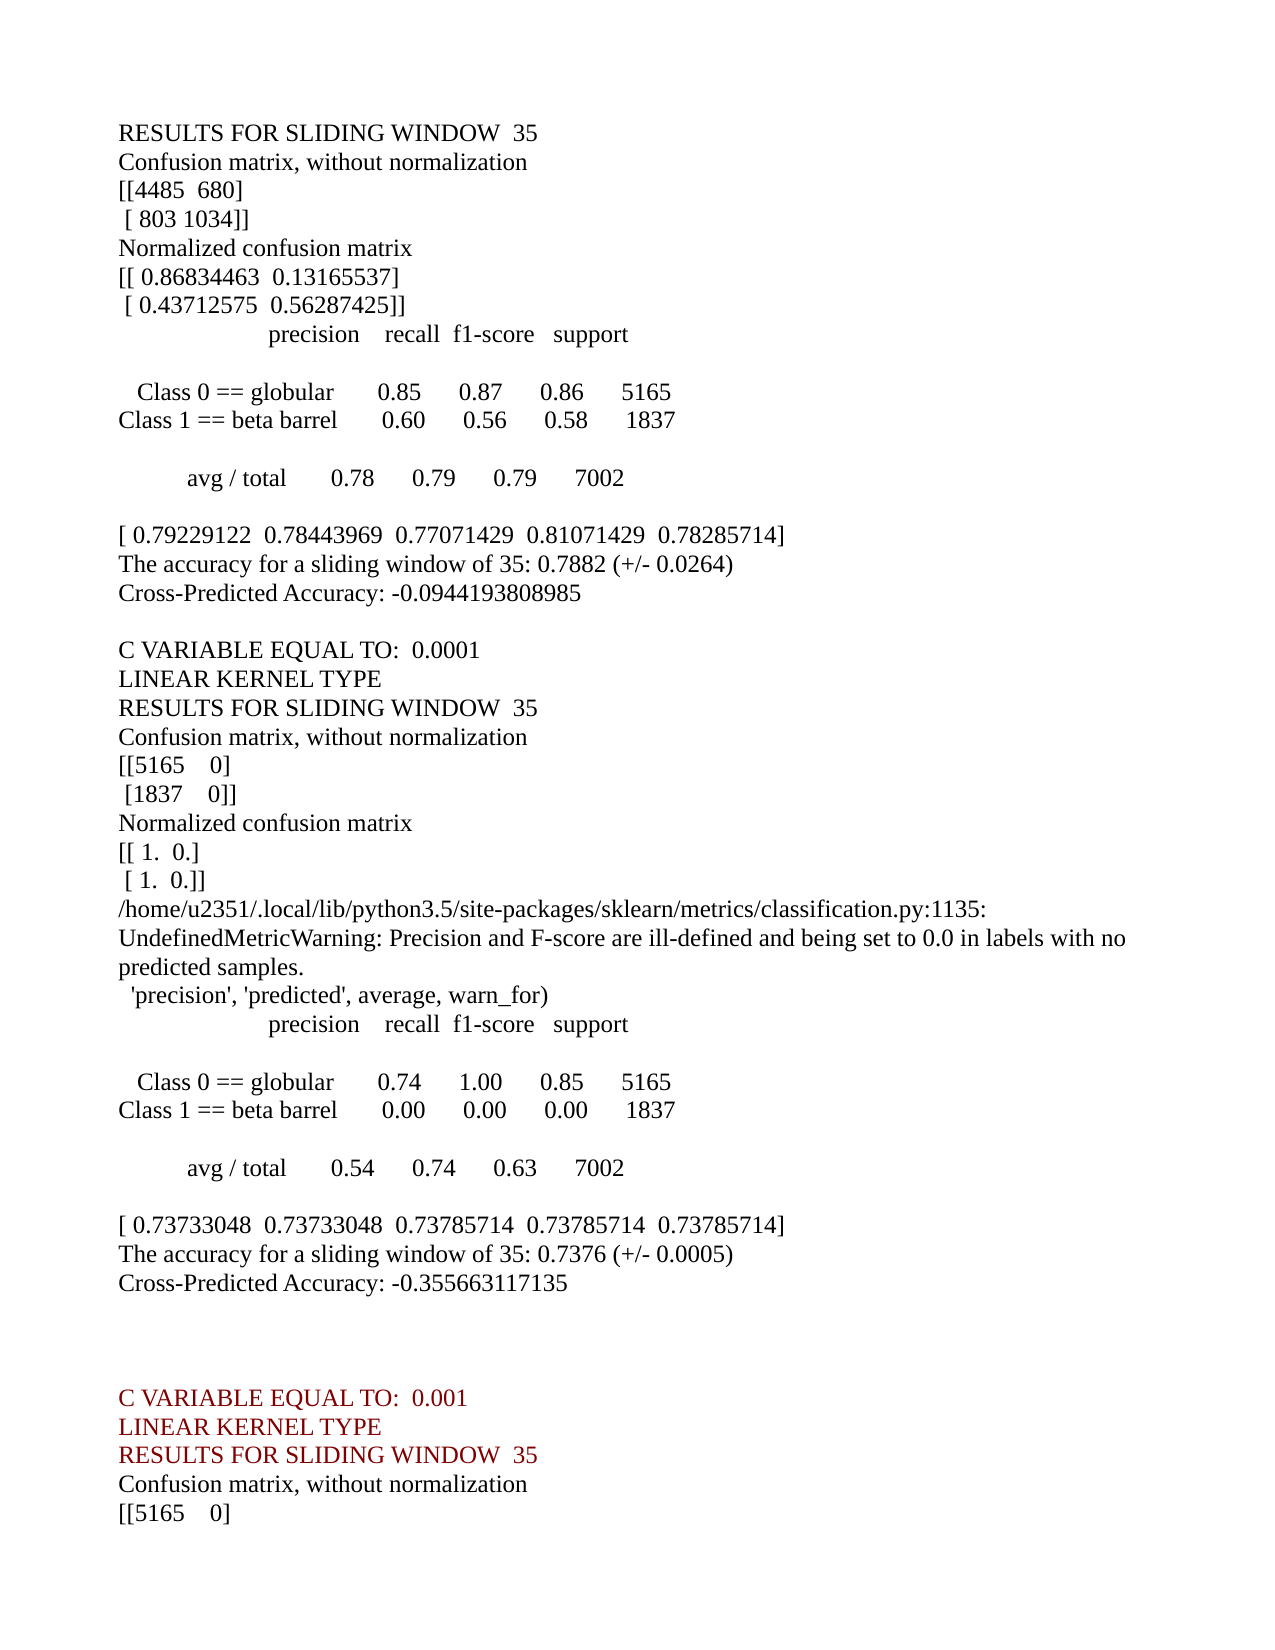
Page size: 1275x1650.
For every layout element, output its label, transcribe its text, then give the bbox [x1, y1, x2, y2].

text /home/u2351/.local/lib/python3.5/site-packages/sklearn/metrics/classification.py:1135: UndefinedMetricWarning: Precision and F-score are ill-defined and being set to 0.0 in labels with no predicted samples. [118, 894, 1157, 981]
text precision recall f1-score support [118, 319, 1157, 348]
text precision recall f1-score support [118, 1009, 1157, 1038]
text RESULTS FOR SLIDING WINDOW 35 [118, 693, 1157, 722]
text LINEAR KERNEL TYPE [118, 664, 1157, 693]
text avg / total 0.54 0.74 0.63 7002 [118, 1153, 1157, 1182]
text [ 1. 0.]] [118, 866, 1157, 894]
text Cross-Predicted Accuracy: -0.0944193808985 [118, 578, 1157, 607]
text [ 0.73733048 0.73733048 0.73785714 0.73785714 0.73785714] [118, 1211, 1157, 1239]
text Class 0 == globular 0.85 0.87 0.86 5165 [118, 377, 1157, 406]
text LINEAR KERNEL TYPE [118, 1412, 1157, 1441]
text [1837 0]] [118, 779, 1157, 808]
text RESULTS FOR SLIDING WINDOW 35 [118, 1441, 1157, 1469]
text [[ 0.86834463 0.13165537] [118, 262, 1157, 291]
text Confusion matrix, without normalization [118, 1469, 1157, 1498]
text Normalized confusion matrix [118, 233, 1157, 262]
text Confusion matrix, without normalization [118, 147, 1157, 176]
text C VARIABLE EQUAL TO: 0.0001 [118, 636, 1157, 664]
text Class 1 == beta barrel 0.60 0.56 0.58 1837 [118, 406, 1157, 434]
text Confusion matrix, without normalization [118, 722, 1157, 751]
text [[5165 0] [118, 751, 1157, 779]
text [[5165 0] [118, 1498, 1157, 1527]
text The accuracy for a sliding window of 35: 0.7376 (+/- 0.0005) [118, 1239, 1157, 1268]
text avg / total 0.78 0.79 0.79 7002 [118, 463, 1157, 492]
text [[ 1. 0.] [118, 837, 1157, 866]
text The accuracy for a sliding window of 35: 0.7882 (+/- 0.0264) [118, 549, 1157, 578]
text Class 1 == beta barrel 0.00 0.00 0.00 1837 [118, 1096, 1157, 1124]
text [ 803 1034]] [118, 204, 1157, 233]
text 'precision', 'predicted', average, warn_for) [118, 981, 1157, 1009]
text Cross-Predicted Accuracy: -0.355663117135 [118, 1268, 1157, 1297]
text C VARIABLE EQUAL TO: 0.001 [118, 1383, 1157, 1412]
text [[4485 680] [118, 176, 1157, 204]
text Normalized confusion matrix [118, 808, 1157, 837]
text [ 0.79229122 0.78443969 0.77071429 0.81071429 0.78285714] [118, 521, 1157, 549]
text Class 0 == globular 0.74 1.00 0.85 5165 [118, 1067, 1157, 1096]
text [ 0.43712575 0.56287425]] [118, 291, 1157, 319]
text RESULTS FOR SLIDING WINDOW 35 [118, 118, 1157, 147]
